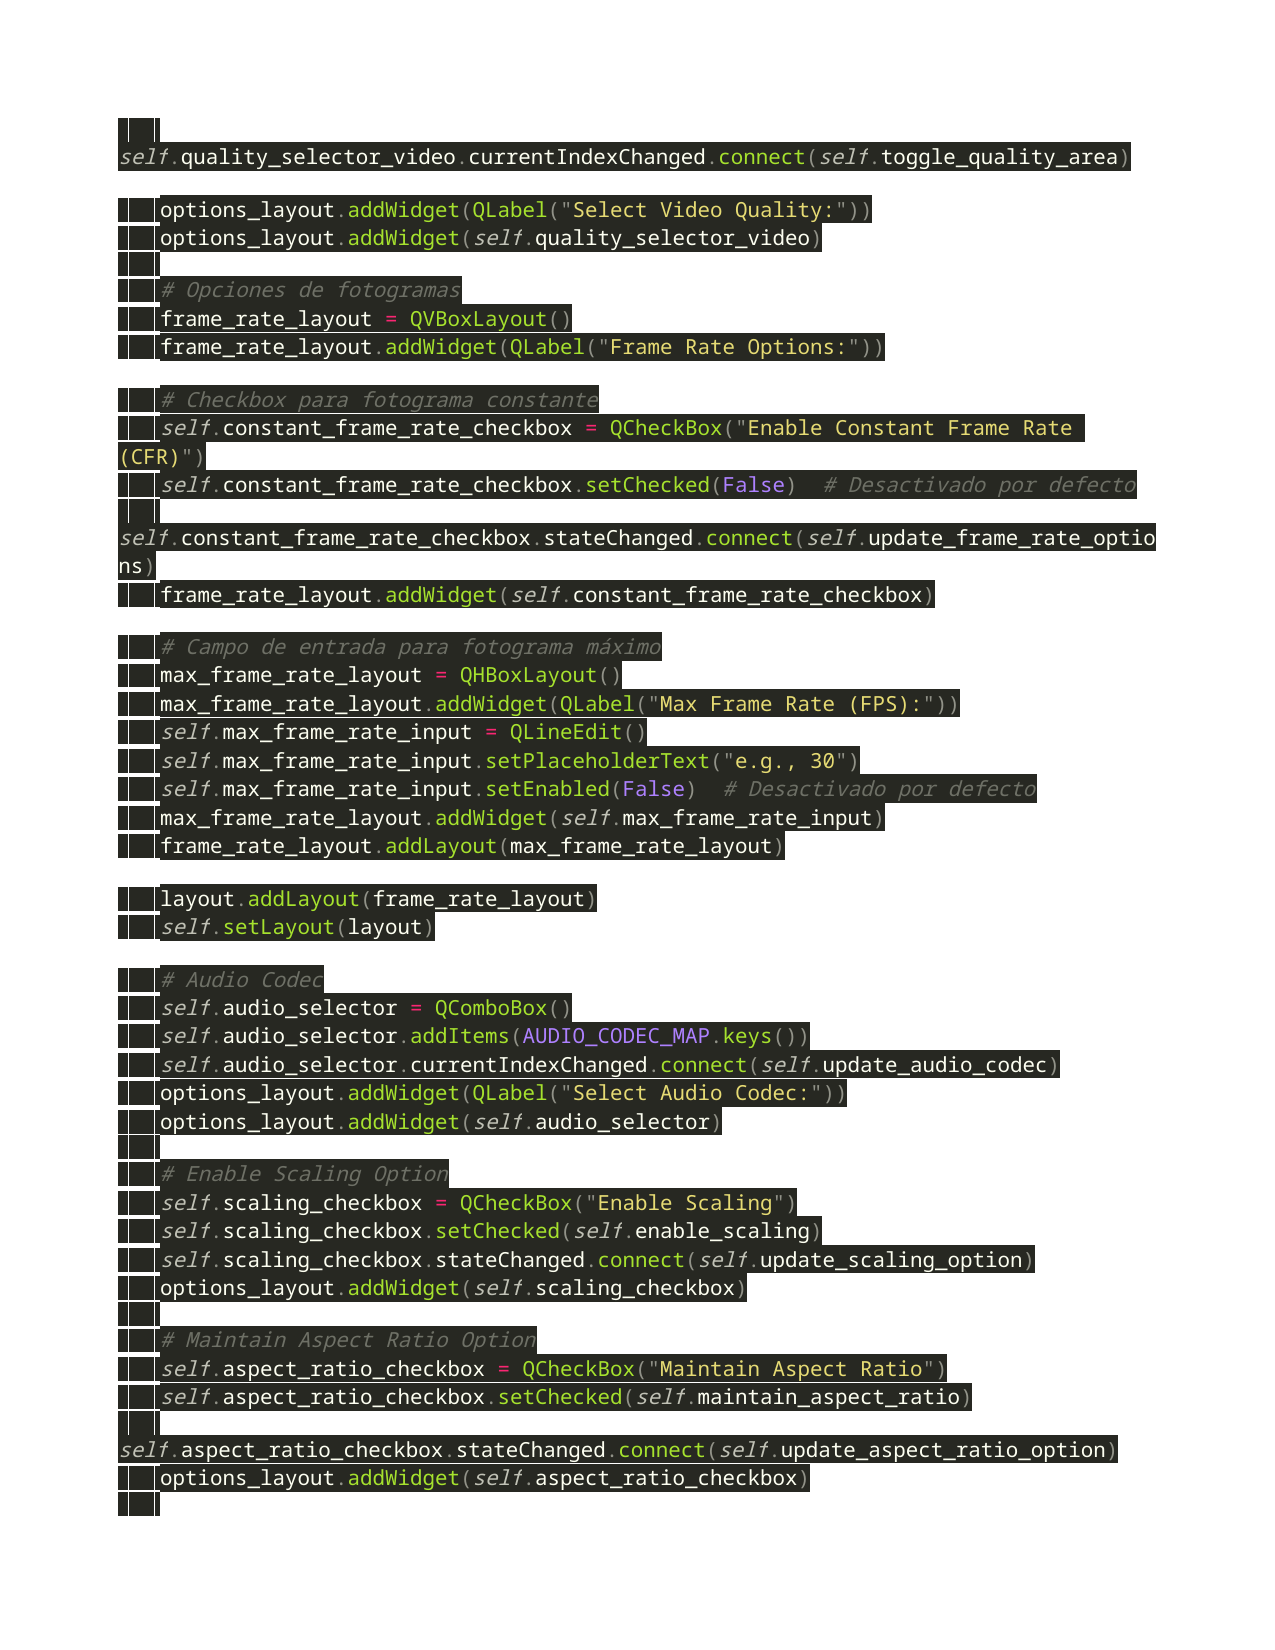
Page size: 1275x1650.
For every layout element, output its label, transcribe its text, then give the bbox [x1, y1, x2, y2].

text options_layout.addWidget(self.quality_selector_video) [118, 223, 1157, 252]
text self.scaling_checkbox.stateChanged.connect(self.update_scaling_option) [118, 1245, 1157, 1273]
text self.setLayout(layout) [118, 912, 1157, 941]
text self.aspect_ratio_checkbox.setChecked(self.maintain_aspect_ratio) [118, 1382, 1157, 1411]
text options_layout.addWidget(self.audio_selector) [118, 1107, 1157, 1135]
text self.audio_selector.addItems(AUDIO_CODEC_MAP.keys()) [118, 1022, 1157, 1050]
text # Campo de entrada para fotograma máximo [118, 632, 1157, 661]
text max_frame_rate_layout.addWidget(self.max_frame_rate_input) [118, 803, 1157, 831]
text self.audio_selector = QComboBox() [118, 993, 1157, 1022]
text max_frame_rate_layout.addWidget(QLabel("Max Frame Rate (FPS):")) [118, 689, 1157, 717]
text self.max_frame_rate_input.setPlaceholderText("e.g., 30") [118, 746, 1157, 774]
text self.aspect_ratio_checkbox = QCheckBox("Maintain Aspect Ratio") [118, 1354, 1157, 1382]
text frame_rate_layout.addWidget(QLabel("Frame Rate Options:")) [118, 332, 1157, 361]
text self.scaling_checkbox.setChecked(self.enable_scaling) [118, 1216, 1157, 1245]
text frame_rate_layout = QVBoxLayout() [118, 304, 1157, 332]
text layout.addLayout(frame_rate_layout) [118, 884, 1157, 912]
text # Opciones de fotogramas [118, 276, 1157, 304]
text self.constant_frame_rate_checkbox.setChecked(False) # Desactivado por defecto [118, 470, 1157, 499]
text self.scaling_checkbox = QCheckBox("Enable Scaling") [118, 1188, 1157, 1216]
text options_layout.addWidget(QLabel("Select Audio Codec:")) [118, 1078, 1157, 1107]
text frame_rate_layout.addLayout(max_frame_rate_layout) [118, 831, 1157, 860]
text self.aspect_ratio_checkbox.stateChanged.connect(self.update_aspect_ratio_option) [118, 1411, 1157, 1463]
text # Enable Scaling Option [118, 1159, 1157, 1188]
text frame_rate_layout.addWidget(self.constant_frame_rate_checkbox) [118, 580, 1157, 608]
text self.max_frame_rate_input = QLineEdit() [118, 717, 1157, 746]
text # Audio Codec [118, 965, 1157, 993]
text # Maintain Aspect Ratio Option [118, 1326, 1157, 1354]
text self.audio_selector.currentIndexChanged.connect(self.update_audio_codec) [118, 1050, 1157, 1078]
text options_layout.addWidget(self.scaling_checkbox) [118, 1273, 1157, 1302]
text self.quality_selector_video.currentIndexChanged.connect(self.toggle_quality_area) [118, 118, 1157, 171]
text self.constant_frame_rate_checkbox.stateChanged.connect(self.update_frame_rate_options) [118, 499, 1157, 580]
text self.max_frame_rate_input.setEnabled(False) # Desactivado por defecto [118, 774, 1157, 803]
text options_layout.addWidget(self.aspect_ratio_checkbox) [118, 1463, 1157, 1492]
text options_layout.addWidget(QLabel("Select Video Quality:")) [118, 195, 1157, 223]
text # Checkbox para fotograma constante [118, 385, 1157, 413]
text max_frame_rate_layout = QHBoxLayout() [118, 661, 1157, 689]
text self.constant_frame_rate_checkbox = QCheckBox("Enable Constant Frame Rate (CFR)") [118, 413, 1157, 470]
